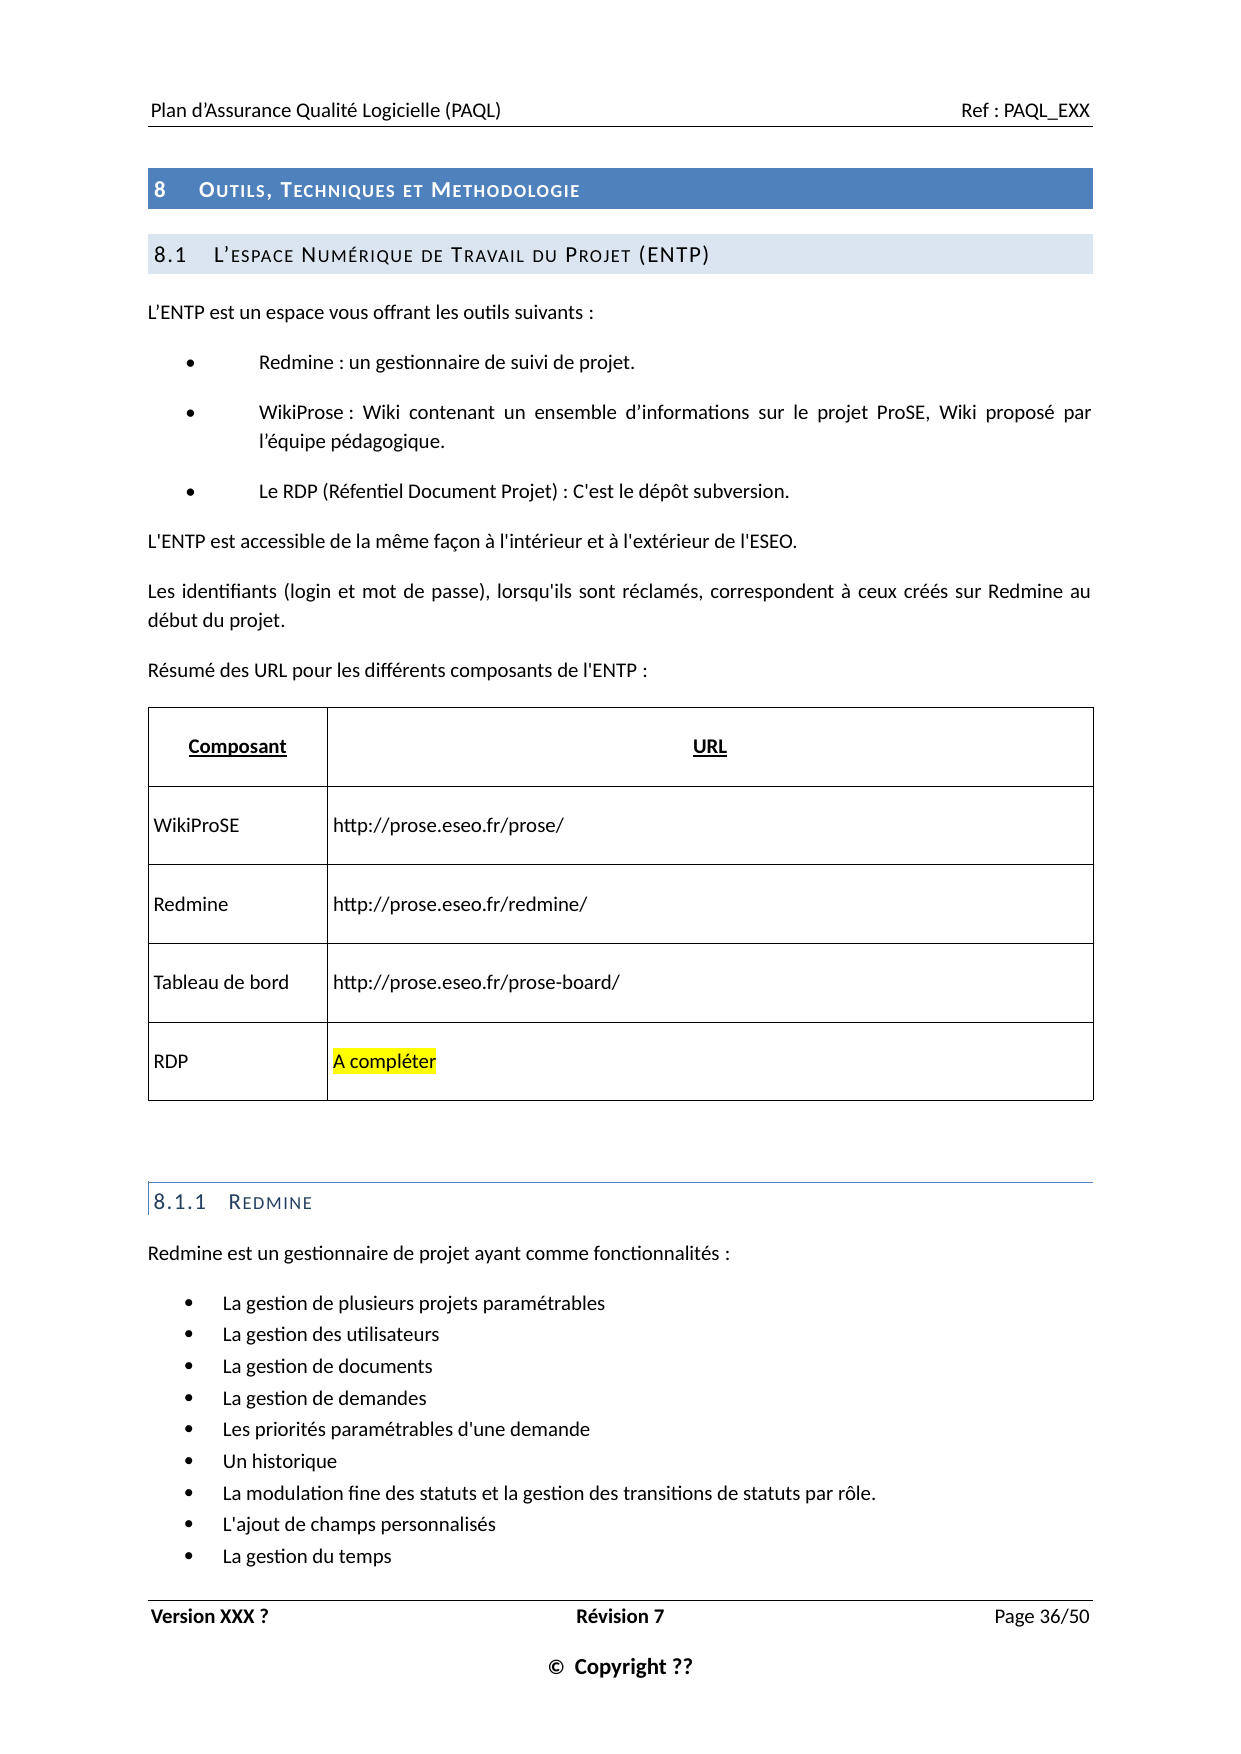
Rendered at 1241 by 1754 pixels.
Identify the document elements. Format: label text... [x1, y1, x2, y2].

table_cell A compléter [328, 1023, 1093, 1100]
list Les priorités paramétrables d'une demande [185, 1416, 1093, 1442]
subtitle L’espace Numérique de Travail du Projet (ENTP) [154, 240, 1086, 268]
list WikiProse : Wiki contenant un ensemble d’informations sur le projet ProSE, Wiki proposé par l’équipe pédagogique. [185, 399, 1093, 454]
list La gestion de demandes [185, 1385, 1093, 1410]
table_cell http://prose.eseo.fr/prose-board/ [328, 944, 1093, 1022]
table_cell Redmine [149, 865, 327, 943]
subtitle Redmine [149, 1183, 1093, 1215]
list La modulation fine des statuts et la gestion des transitions de statuts par rôle. [185, 1480, 1093, 1505]
text Résumé des URL pour les différents composants de l'ENTP : [148, 657, 1093, 683]
list La gestion de plusieurs projets paramétrables [185, 1290, 1093, 1315]
list La gestion du temps [185, 1543, 1093, 1568]
list Le RDP (Réfentiel Document Projet) : C'est le dépôt subversion. [185, 478, 1093, 504]
text Les identifiants (login et mot de passe), lorsqu'ils sont réclamés, correspondent à ceux créés sur Redmine au début du projet. [148, 578, 1093, 633]
text Redmine est un gestionnaire de projet ayant comme fonctionnalités : [148, 1240, 1093, 1265]
table_cell Tableau de bord [149, 944, 327, 1022]
list La gestion de documents [185, 1353, 1093, 1378]
text L’ENTP est un espace vous offrant les outils suivants : [148, 299, 1093, 325]
list L'ajout de champs personnalisés [185, 1511, 1093, 1537]
table_cell http://prose.eseo.fr/prose/ [328, 787, 1093, 864]
table_header URL [328, 708, 1093, 786]
list Redmine : un gestionnaire de suivi de projet. [185, 349, 1093, 375]
text L'ENTP est accessible de la même façon à l'intérieur et à l'extérieur de l'ESEO. [148, 528, 1093, 554]
table_header Composant [149, 708, 327, 786]
subtitle Outils, Techniques et Methodologie [154, 175, 1086, 203]
table_cell RDP [149, 1023, 327, 1100]
list Un historique [185, 1448, 1093, 1473]
table_cell http://prose.eseo.fr/redmine/ [328, 865, 1093, 943]
table_cell WikiProSE [149, 787, 327, 864]
list La gestion des utilisateurs [185, 1321, 1093, 1347]
